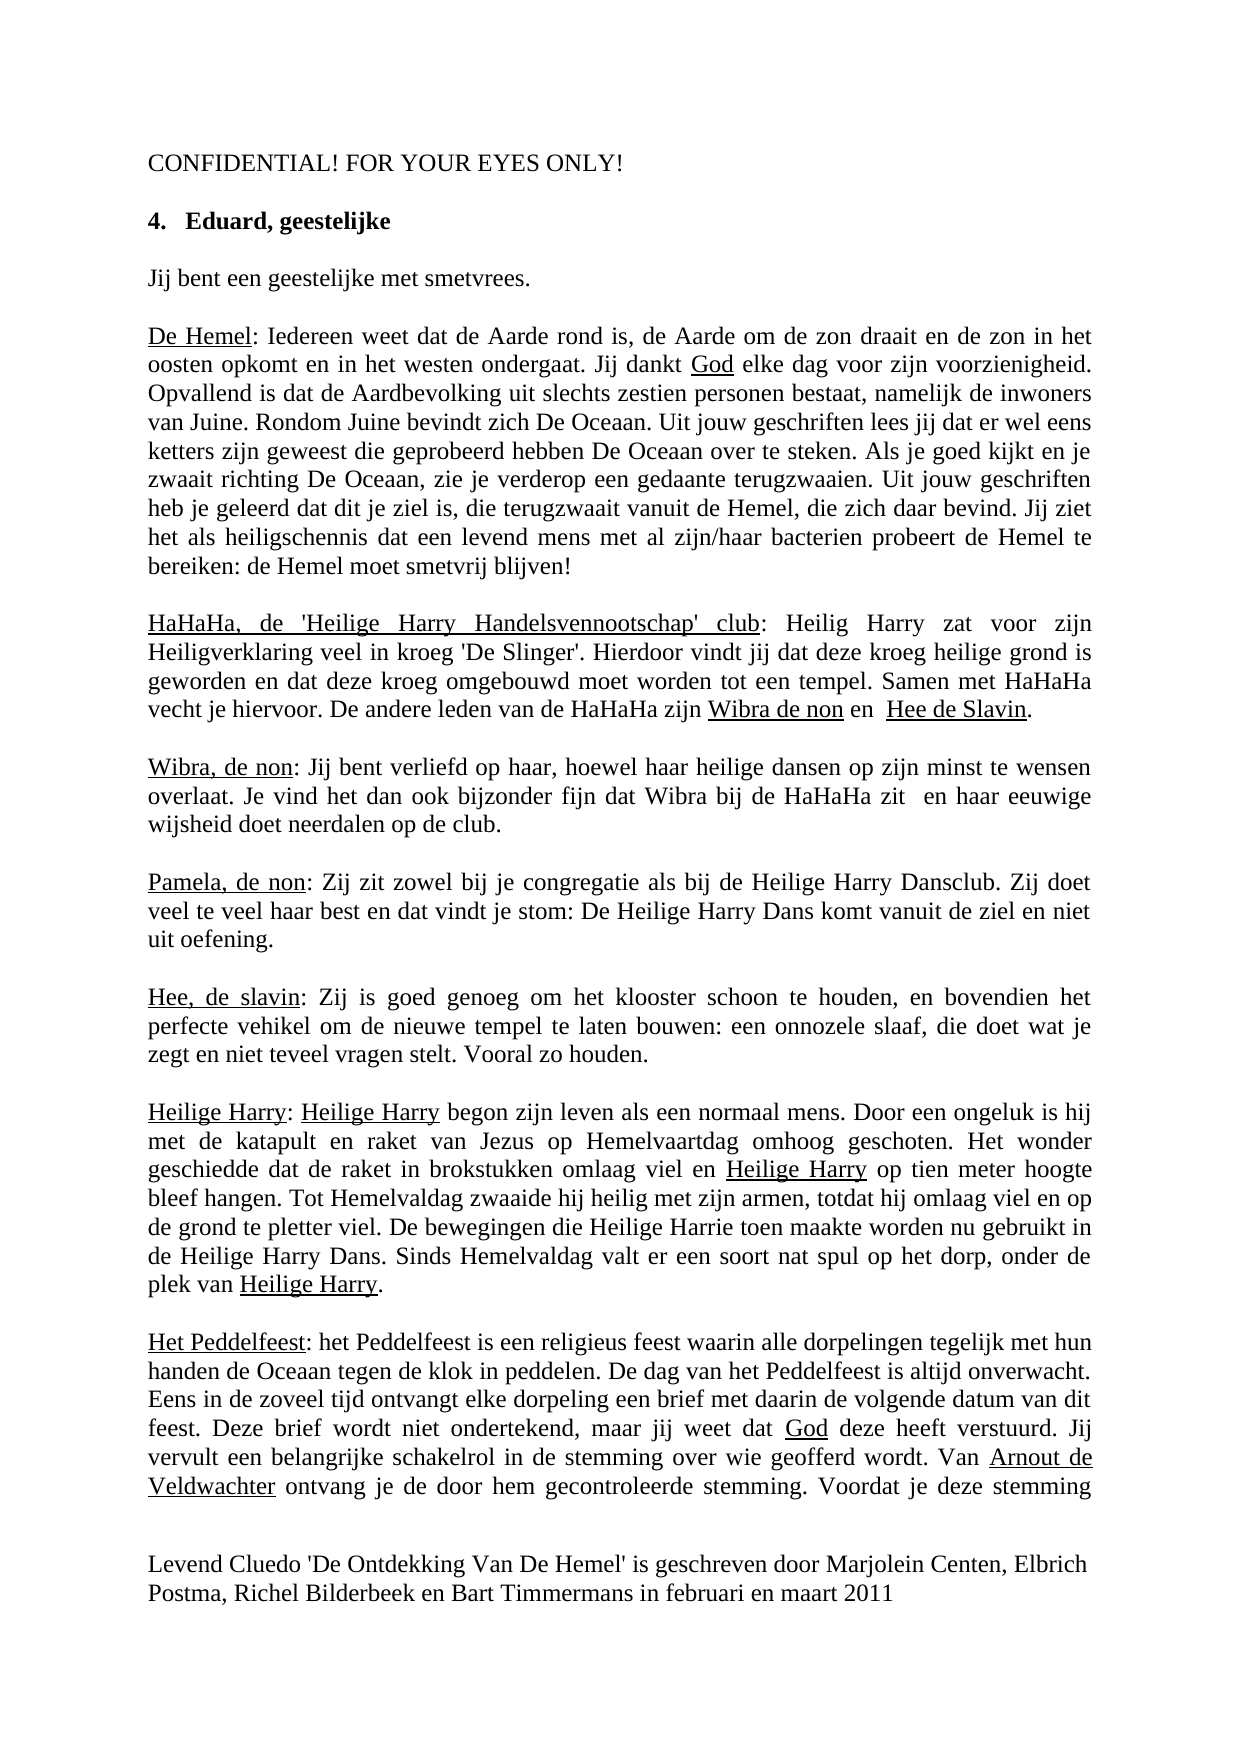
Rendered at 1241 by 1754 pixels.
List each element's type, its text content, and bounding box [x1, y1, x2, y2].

text Wibra, de non: Jij bent verliefd op haar, hoewel haar heilige dansen op zijn minst te wensen overlaat. Je vind het dan ook bijzonder fijn dat Wibra bij de HaHaHa zit en haar eeuwige wijsheid doet neerdalen op de club. [148, 752, 1093, 838]
text Hee, de slavin: Zij is goed genoeg om het klooster schoon te houden, en bovendien het perfecte vehikel om de nieuwe tempel te laten bouwen: een onnozele slaaf, die doet wat je zegt en niet teveel vragen stelt. Vooral zo houden. [148, 982, 1093, 1068]
text Jij bent een geestelijke met smetvrees. [148, 263, 1093, 292]
list Eduard, geestelijke [148, 206, 1093, 234]
text Pamela, de non: Zij zit zowel bij je congregatie als bij de Heilige Harry Dansclub. Zij doet veel te veel haar best en dat vindt je stom: De Heilige Harry Dans komt vanuit de ziel en niet uit oefening. [148, 867, 1093, 953]
text De Hemel: Iedereen weet dat de Aarde rond is, de Aarde om de zon draait en de zon in het oosten opkomt en in het westen ondergaat. Jij dankt God elke dag voor zijn voorzienigheid. Opvallend is dat de Aardbevolking uit slechts zestien personen bestaat, namelijk de inwoners van Juine. Rondom Juine bevindt zich De Oceaan. Uit jouw geschriften lees jij dat er wel eens ketters zijn geweest die geprobeerd hebben De Oceaan over te steken. Als je goed kijkt en je zwaait richting De Oceaan, zie je verderop een gedaante terugzwaaien. Uit jouw geschriften heb je geleerd dat dit je ziel is, die terugzwaait vanuit de Hemel, die zich daar bevind. Jij ziet het als heiligschennis dat een levend mens met al zijn/haar bacterien probeert de Hemel te bereiken: de Hemel moet smetvrij blijven! [148, 321, 1093, 579]
text Heilige Harry: Heilige Harry begon zijn leven als een normaal mens. Door een ongeluk is hij met de katapult en raket van Jezus op Hemelvaartdag omhoog geschoten. Het wonder geschiedde dat de raket in brokstukken omlaag viel en Heilige Harry op tien meter hoogte bleef hangen. Tot Hemelvaldag zwaaide hij heilig met zijn armen, totdat hij omlaag viel en op de grond te pletter viel. De bewegingen die Heilige Harrie toen maakte worden nu gebruikt in de Heilige Harry Dans. Sinds Hemelvaldag valt er een soort nat spul op het dorp, onder de plek van Heilige Harry. [148, 1097, 1093, 1298]
text HaHaHa, de 'Heilige Harry Handelsvennootschap' club: Heilig Harry zat voor zijn Heiligverklaring veel in kroeg 'De Slinger'. Hierdoor vindt jij dat deze kroeg heilige grond is geworden en dat deze kroeg omgebouwd moet worden tot een tempel. Samen met HaHaHa vecht je hiervoor. De andere leden van de HaHaHa zijn Wibra de non en Hee de Slavin. [148, 608, 1093, 723]
text Het Peddelfeest: het Peddelfeest is een religieus feest waarin alle dorpelingen tegelijk met hun handen de Oceaan tegen de klok in peddelen. De dag van het Peddelfeest is altijd onverwacht. Eens in de zoveel tijd ontvangt elke dorpeling een brief met daarin de volgende datum van dit feest. Deze brief wordt niet ondertekend, maar jij weet dat God deze heeft verstuurd. Jij vervult een belangrijke schakelrol in de stemming over wie geofferd wordt. Van Arnout de Veldwachter ontvang je de door hem gecontroleerde stemming. Voordat je deze stemming [148, 1327, 1093, 1499]
